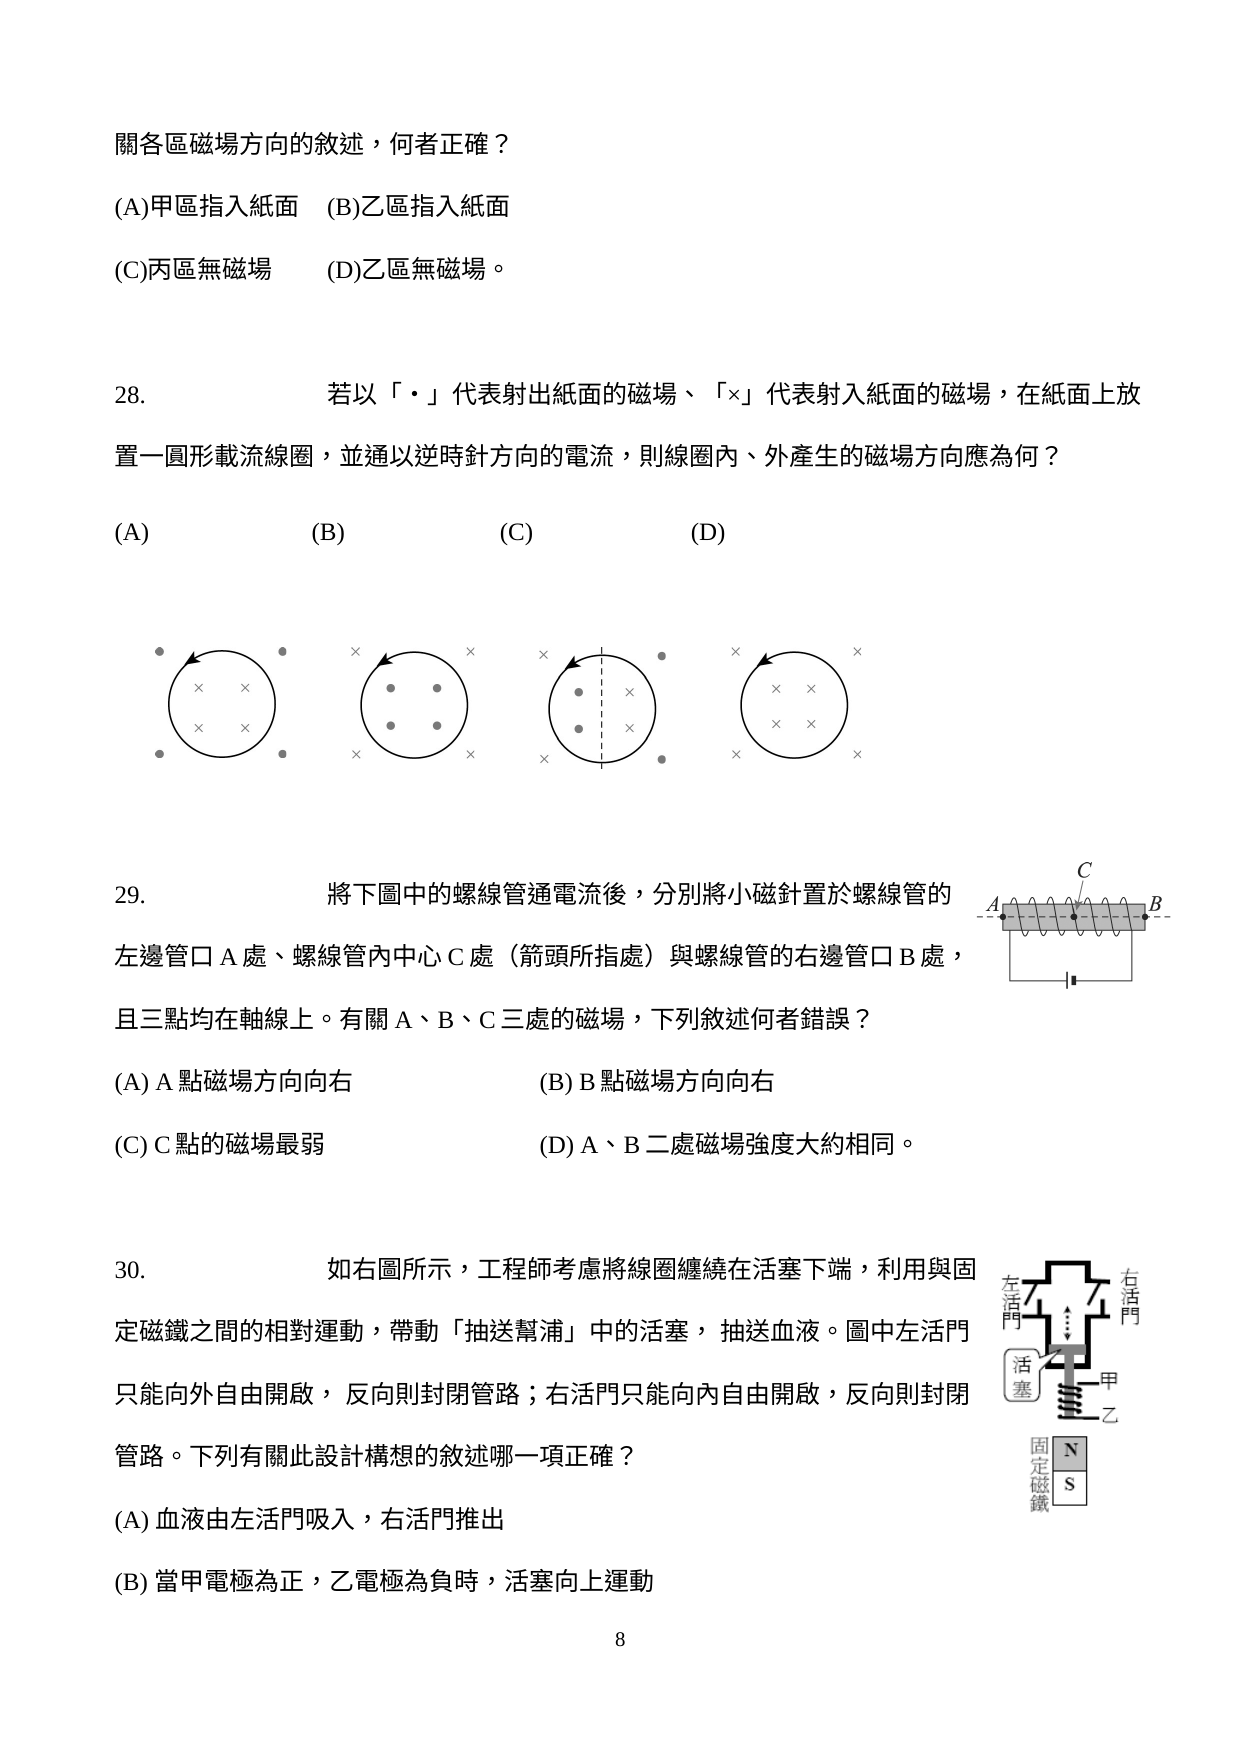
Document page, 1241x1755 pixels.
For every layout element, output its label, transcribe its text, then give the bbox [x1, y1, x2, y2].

list 如右圖所示，工程師考慮將線圈纏繞在活塞下端，利用與固定磁鐵之間的相對運動，帶動「抽送幫浦」中的活塞， 抽送血液。圖中左活門只能向外自由開啟， 反向則封閉管路；右活門只能向內自由開啟，反向則封閉管路。下列有關此設計構想的敘述哪一項正確？ (A) 血液由左活門吸入，右活門推出 (B) 當甲電極為正，乙電極為負時，活塞向上運動 [114, 1226, 1163, 1601]
list 如圖所示，端點在無窮遠處的「ㄇ」形載流導線，其電流方向如箭頭所示，將x軸下方分為甲、乙、丙三區，則下列有關各區磁場方向的敘述，何者正確？ (A)甲區指入紙面 (B)乙區指入紙面 (C)丙區無磁場 (D)乙區無磁場。 [114, 101, 1163, 288]
list 將下圖中的螺線管通電流後，分別將小磁針置於螺線管的左邊管口A處、螺線管內中心C處（箭頭所指處）與螺線管的右邊管口B處，且三點均在軸線上。有關A、B、C三處的磁場，下列敘述何者錯誤？ (A) A點磁場方向向右 (B) B點磁場方向向右 (C) C點的磁場最弱 (D) A、B二處磁場強度大約相同。 [114, 851, 1163, 1163]
list 若以「‧」代表射出紙面的磁場、「×」代表射入紙面的磁場，在紙面上放置一圓形載流線圈，並通以逆時針方向的電流，則線圈內、外產生的磁場方向應為何？ (A) (B) (C) (D) [114, 351, 1163, 788]
